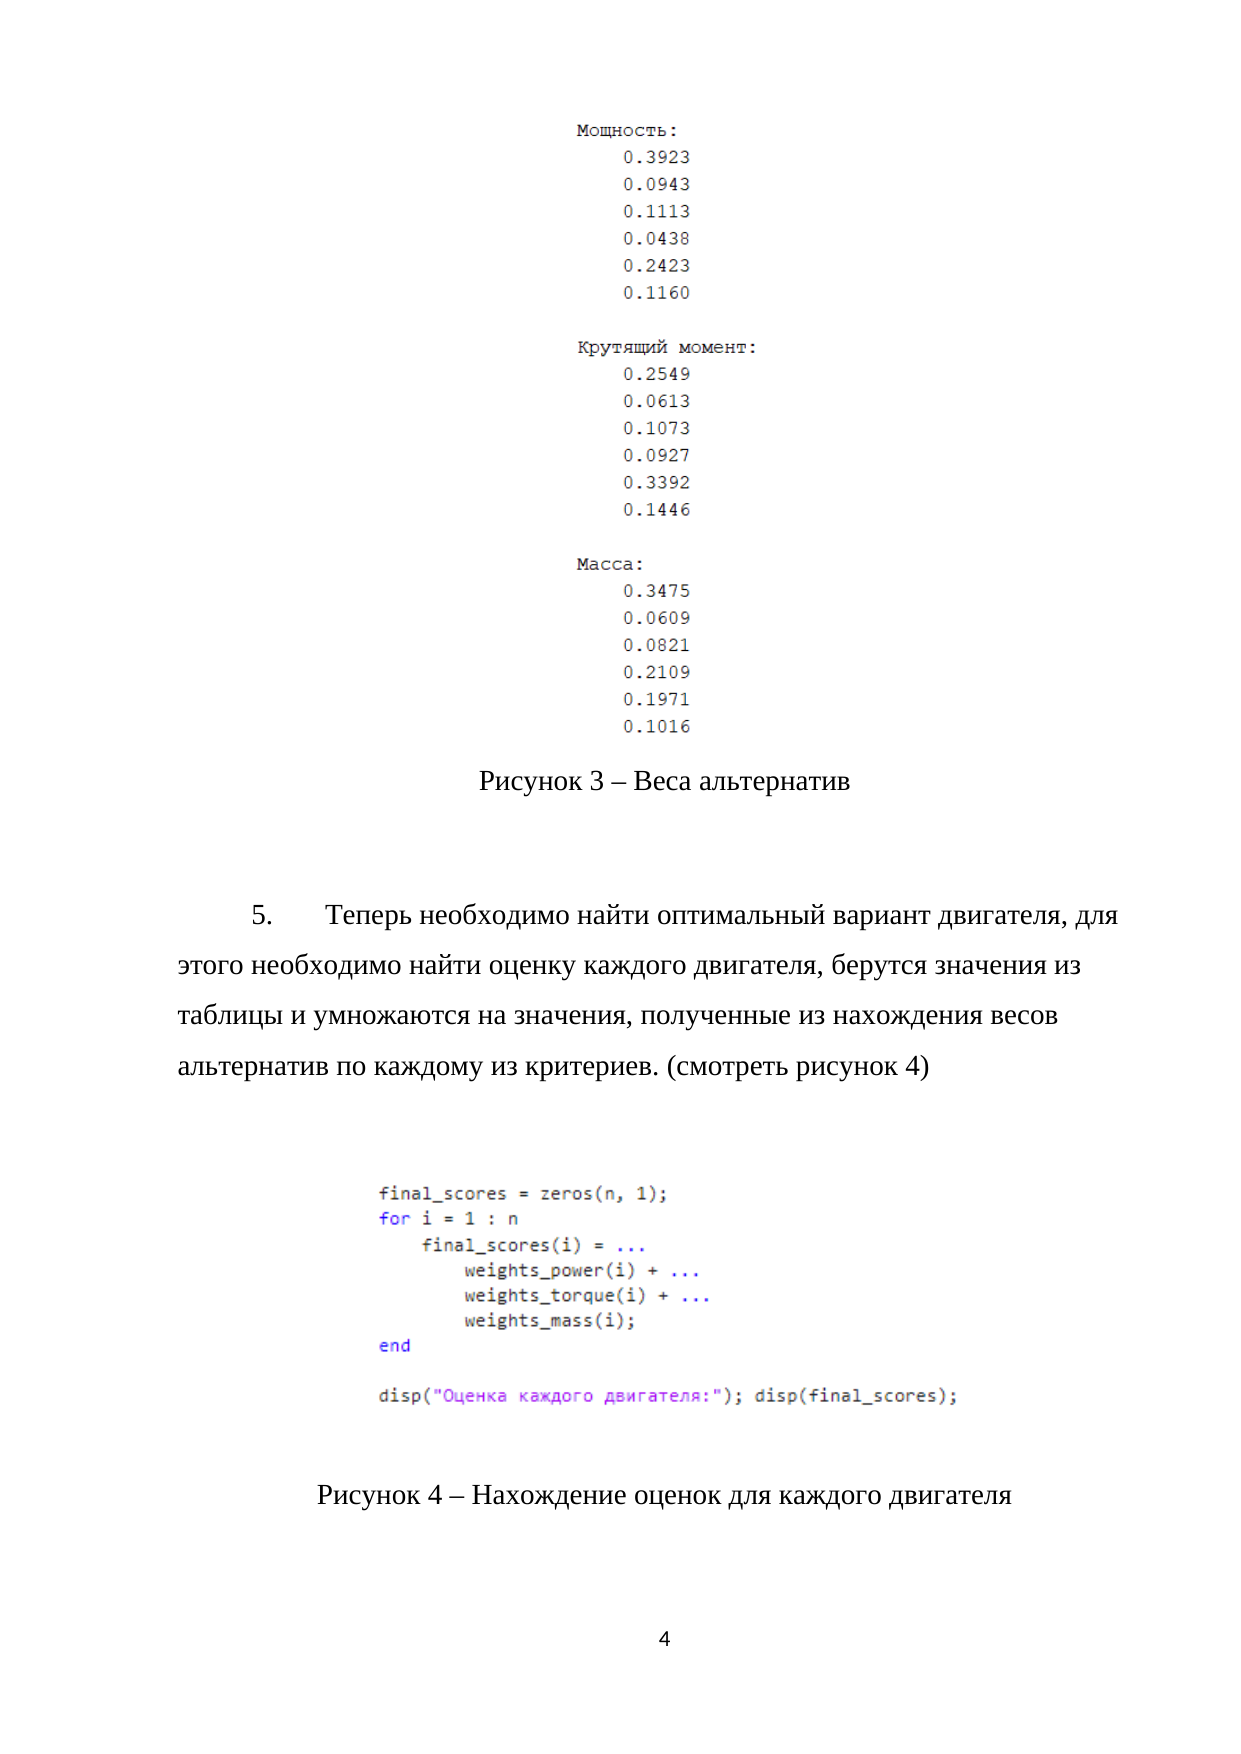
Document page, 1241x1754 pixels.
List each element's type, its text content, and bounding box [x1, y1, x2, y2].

list Теперь необходимо найти оптимальный вариант двигателя, для этого необходимо найти оценку каждого двигателя, берутся значения из таблицы и умножаются на значения, полученные из нахождения весов альтернатив по каждому из критериев. (смотреть рисунок 4) [177, 897, 1152, 1081]
picture [372, 1181, 957, 1427]
text Рисунок 3 – Веса альтернатив [177, 118, 1152, 796]
picture [574, 118, 755, 746]
text Рисунок 4 – Нахождение оценок для каждого двигателя [177, 1182, 1152, 1511]
